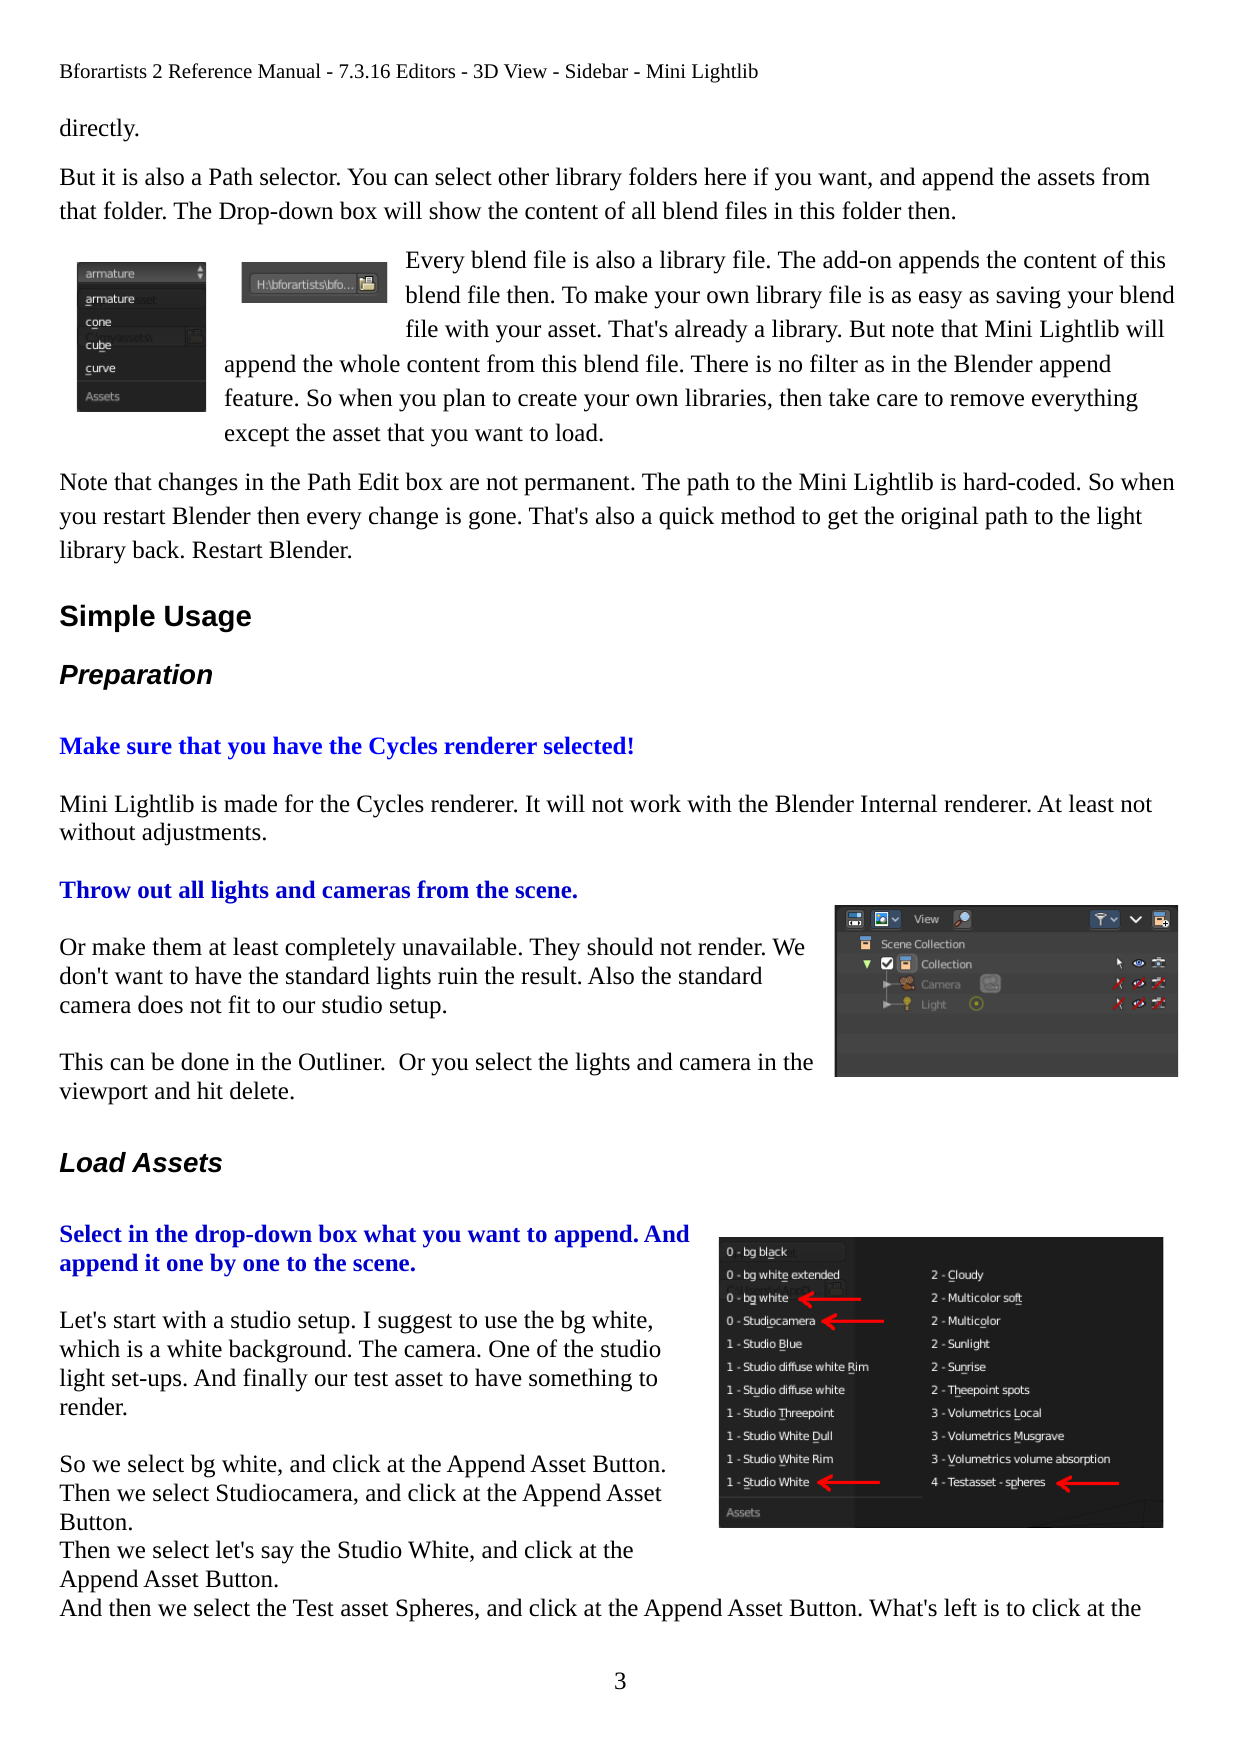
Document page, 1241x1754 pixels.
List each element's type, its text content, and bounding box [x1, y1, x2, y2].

subtitle Simple Usage [59, 599, 1181, 633]
text And then we select the Test asset Spheres, and click at the Append Asset Button. What's left is to click at the [59, 1593, 1181, 1622]
picture [76, 262, 207, 412]
text Then we select Studiocamera, and click at the Append Asset Button. [59, 1478, 1181, 1536]
picture [834, 905, 1179, 1077]
text Or make them at least completely unavailable. They should not render. We don't want to have the standard lights ruin the result. Also the standard camera does not fit to our studio setup. [59, 932, 834, 1019]
text Throw out all lights and cameras from the scene. [59, 875, 1181, 904]
text Every blend file is also a library file. The add-on appends the content of this blend file then. To make your own library file is as easy as saving your blend file with your asset. That's already a library. But note that Mini Lightlib will append the whole content from this blend file. There is no filter as in the Blender append feature. So when you plan to create your own libraries, then take care to remove everything except the asset that you want to load. [59, 245, 1181, 446]
text Select in the drop-down box what you want to append. And append it one by one to the scene. [59, 1219, 1181, 1277]
picture [241, 262, 388, 303]
text This can be done in the Outliner. Or you select the lights and camera in the viewport and hit delete. [59, 1047, 1181, 1105]
text directly. [59, 113, 1181, 141]
subtitle Load Assets [59, 1146, 1181, 1178]
subtitle Preparation [59, 658, 1181, 690]
text Make sure that you have the Cycles renderer selected! [59, 731, 1181, 760]
text Then we select let's say the Studio White, and click at the Append Asset Button. [59, 1536, 1181, 1593]
text But it is also a Path selector. You can select other library folders here if you want, and append the assets from that folder. The Drop-down box will show the content of all blend files in this folder then. [59, 162, 1181, 225]
picture [718, 1237, 1164, 1528]
text Mini Lightlib is made for the Cycles renderer. It will not work with the Blender Internal renderer. At least not without adjustments. [59, 789, 1181, 846]
text Note that changes in the Path Edit box are not permanent. The path to the Mini Lightlib is hard-coded. So when you restart Blender then every change is gone. That's also a quick method to get the original path to the light library back. Restart Blender. [59, 467, 1181, 564]
text Let's start with a studio setup. I suggest to use the bg white, which is a white background. The camera. One of the studio light set-ups. And finally our test asset to have something to render. [59, 1306, 718, 1421]
text So we select bg white, and click at the Append Asset Button. [59, 1449, 718, 1478]
